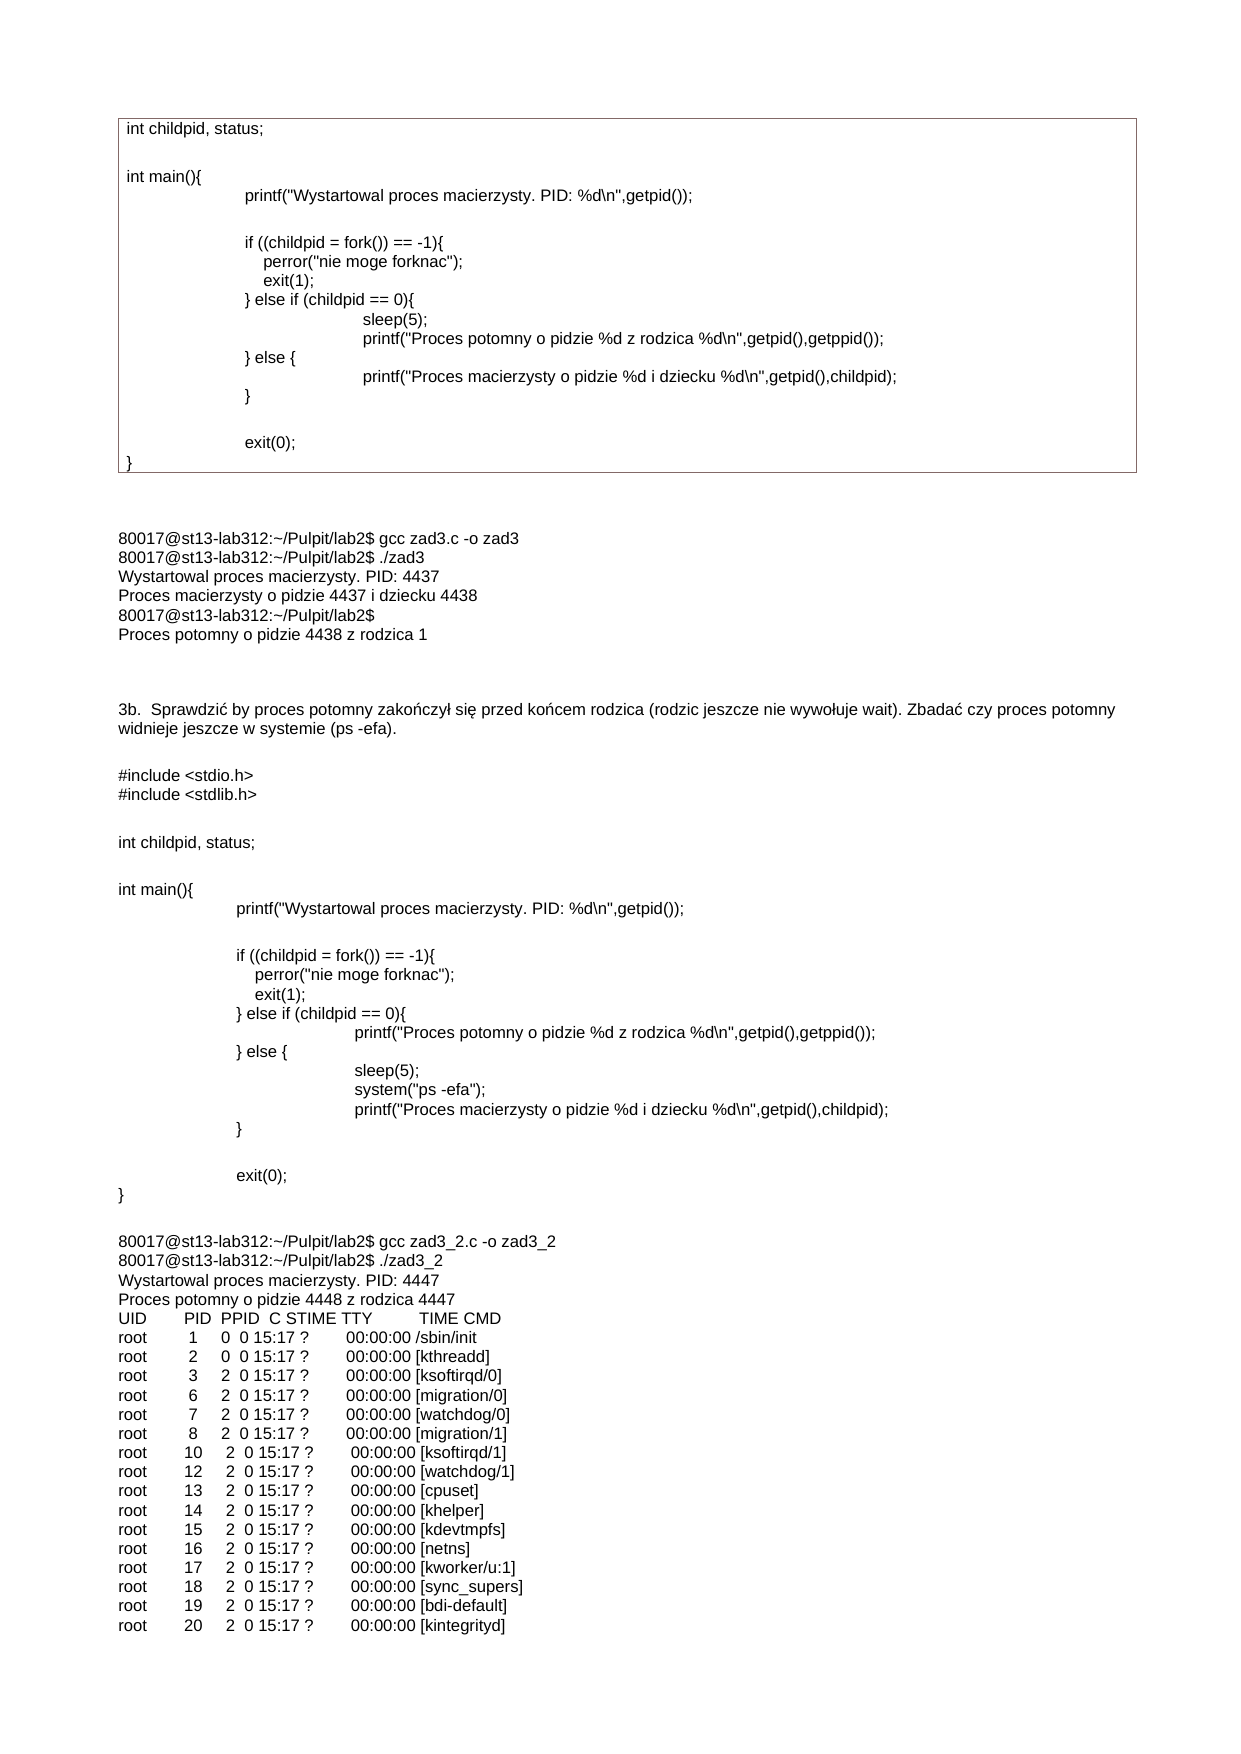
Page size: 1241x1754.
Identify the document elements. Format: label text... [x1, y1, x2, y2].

text Wystartowal proces macierzysty. PID: 4447 [118, 1270, 1122, 1289]
text root 2 0 0 15:17 ? 00:00:00 [kthreadd] [118, 1347, 1122, 1366]
text Wystartowal proces macierzysty. PID: 4437 [118, 567, 1122, 586]
text 80017@st13-lab312:~/Pulpit/lab2$ [118, 605, 1122, 624]
text perror("nie moge forknac"); [118, 965, 1122, 984]
text } else if (childpid == 0){ [118, 1003, 1122, 1023]
text #include <stdlib.h> [118, 785, 1122, 804]
text root 20 2 0 15:17 ? 00:00:00 [kintegrityd] [118, 1615, 1122, 1634]
text root 16 2 0 15:17 ? 00:00:00 [netns] [118, 1539, 1122, 1558]
table_header int childpid, status; int main(){ printf("Wystartowal proces macierzysty. PID: %d\n",getpid()); if ((childpid = fork()) == -1){ perror("nie moge forknac"); exit(1); } else if (childpid == 0){ sleep(5); printf("Proces potomny o pidzie %d z rodzica %d\n",getpid(),getppid()); } else { printf("Proces macierzysty o pidzie %d i dziecku %d\n",getpid(),childpid); } exit(0); } [119, 119, 1136, 472]
text root 7 2 0 15:17 ? 00:00:00 [watchdog/0] [118, 1404, 1122, 1424]
text printf("Proces potomny o pidzie %d z rodzica %d\n",getpid(),getppid()); [118, 1023, 1122, 1042]
text root 12 2 0 15:17 ? 00:00:00 [watchdog/1] [118, 1462, 1122, 1481]
text printf("Wystartowal proces macierzysty. PID: %d\n",getpid()); [118, 899, 1122, 918]
text 80017@st13-lab312:~/Pulpit/lab2$ gcc zad3.c -o zad3 [118, 529, 1122, 548]
text root 10 2 0 15:17 ? 00:00:00 [ksoftirqd/1] [118, 1443, 1122, 1462]
text UID PID PPID C STIME TTY TIME CMD [118, 1309, 1122, 1328]
text root 13 2 0 15:17 ? 00:00:00 [cpuset] [118, 1481, 1122, 1500]
text } [118, 1118, 1122, 1138]
text if ((childpid = fork()) == -1){ [118, 946, 1122, 965]
text #include <stdio.h> [118, 766, 1122, 785]
text Proces potomny o pidzie 4438 z rodzica 1 [118, 624, 1122, 644]
text sleep(5); [118, 1061, 1122, 1080]
text root 17 2 0 15:17 ? 00:00:00 [kworker/u:1] [118, 1558, 1122, 1577]
text root 15 2 0 15:17 ? 00:00:00 [kdevtmpfs] [118, 1519, 1122, 1539]
text int childpid, status; [118, 832, 1122, 852]
text root 19 2 0 15:17 ? 00:00:00 [bdi-default] [118, 1596, 1122, 1615]
text system("ps -efa"); [118, 1080, 1122, 1099]
text } else { [118, 1042, 1122, 1061]
text exit(0); [118, 1166, 1122, 1185]
text root 3 2 0 15:17 ? 00:00:00 [ksoftirqd/0] [118, 1366, 1122, 1385]
text int main(){ [118, 879, 1122, 899]
text printf("Proces macierzysty o pidzie %d i dziecku %d\n",getpid(),childpid); [118, 1099, 1122, 1118]
text 3b. Sprawdzić by proces potomny zakończył się przed końcem rodzica (rodzic jeszcze nie wywołuje wait). Zbadać czy proces potomny widnieje jeszcze w systemie (ps -efa). [118, 700, 1122, 738]
text root 18 2 0 15:17 ? 00:00:00 [sync_supers] [118, 1577, 1122, 1596]
text Proces potomny o pidzie 4448 z rodzica 4447 [118, 1289, 1122, 1309]
text exit(1); [118, 984, 1122, 1003]
text } [118, 1185, 1122, 1204]
text root 14 2 0 15:17 ? 00:00:00 [khelper] [118, 1500, 1122, 1519]
text 80017@st13-lab312:~/Pulpit/lab2$ ./zad3 [118, 548, 1122, 567]
text root 6 2 0 15:17 ? 00:00:00 [migration/0] [118, 1385, 1122, 1404]
text root 1 0 0 15:17 ? 00:00:00 /sbin/init [118, 1328, 1122, 1347]
text root 8 2 0 15:17 ? 00:00:00 [migration/1] [118, 1424, 1122, 1443]
text Proces macierzysty o pidzie 4437 i dziecku 4438 [118, 586, 1122, 605]
text 80017@st13-lab312:~/Pulpit/lab2$ ./zad3_2 [118, 1251, 1122, 1270]
text 80017@st13-lab312:~/Pulpit/lab2$ gcc zad3_2.c -o zad3_2 [118, 1232, 1122, 1251]
